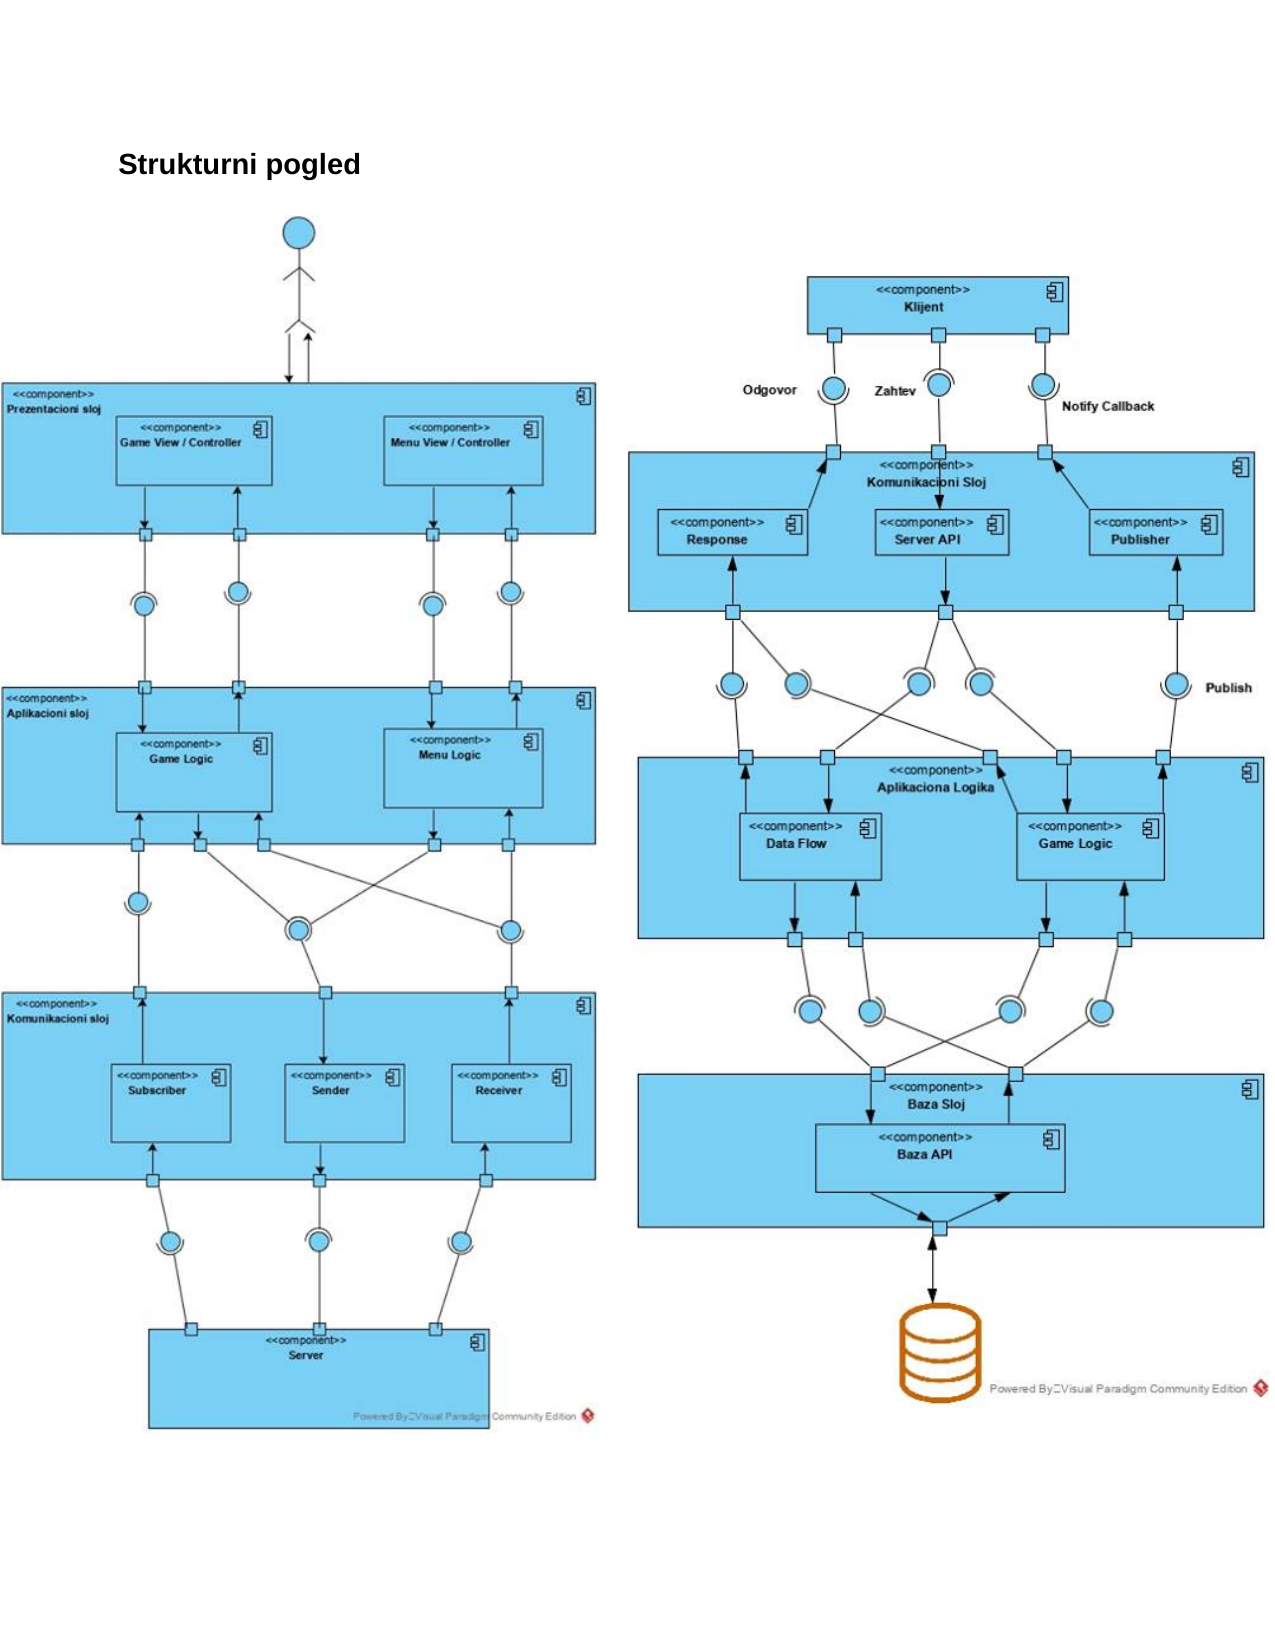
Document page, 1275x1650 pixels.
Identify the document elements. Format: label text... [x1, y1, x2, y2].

picture [0, 215, 600, 1433]
picture [626, 274, 1275, 1408]
text Strukturni pogled [118, 147, 1157, 180]
